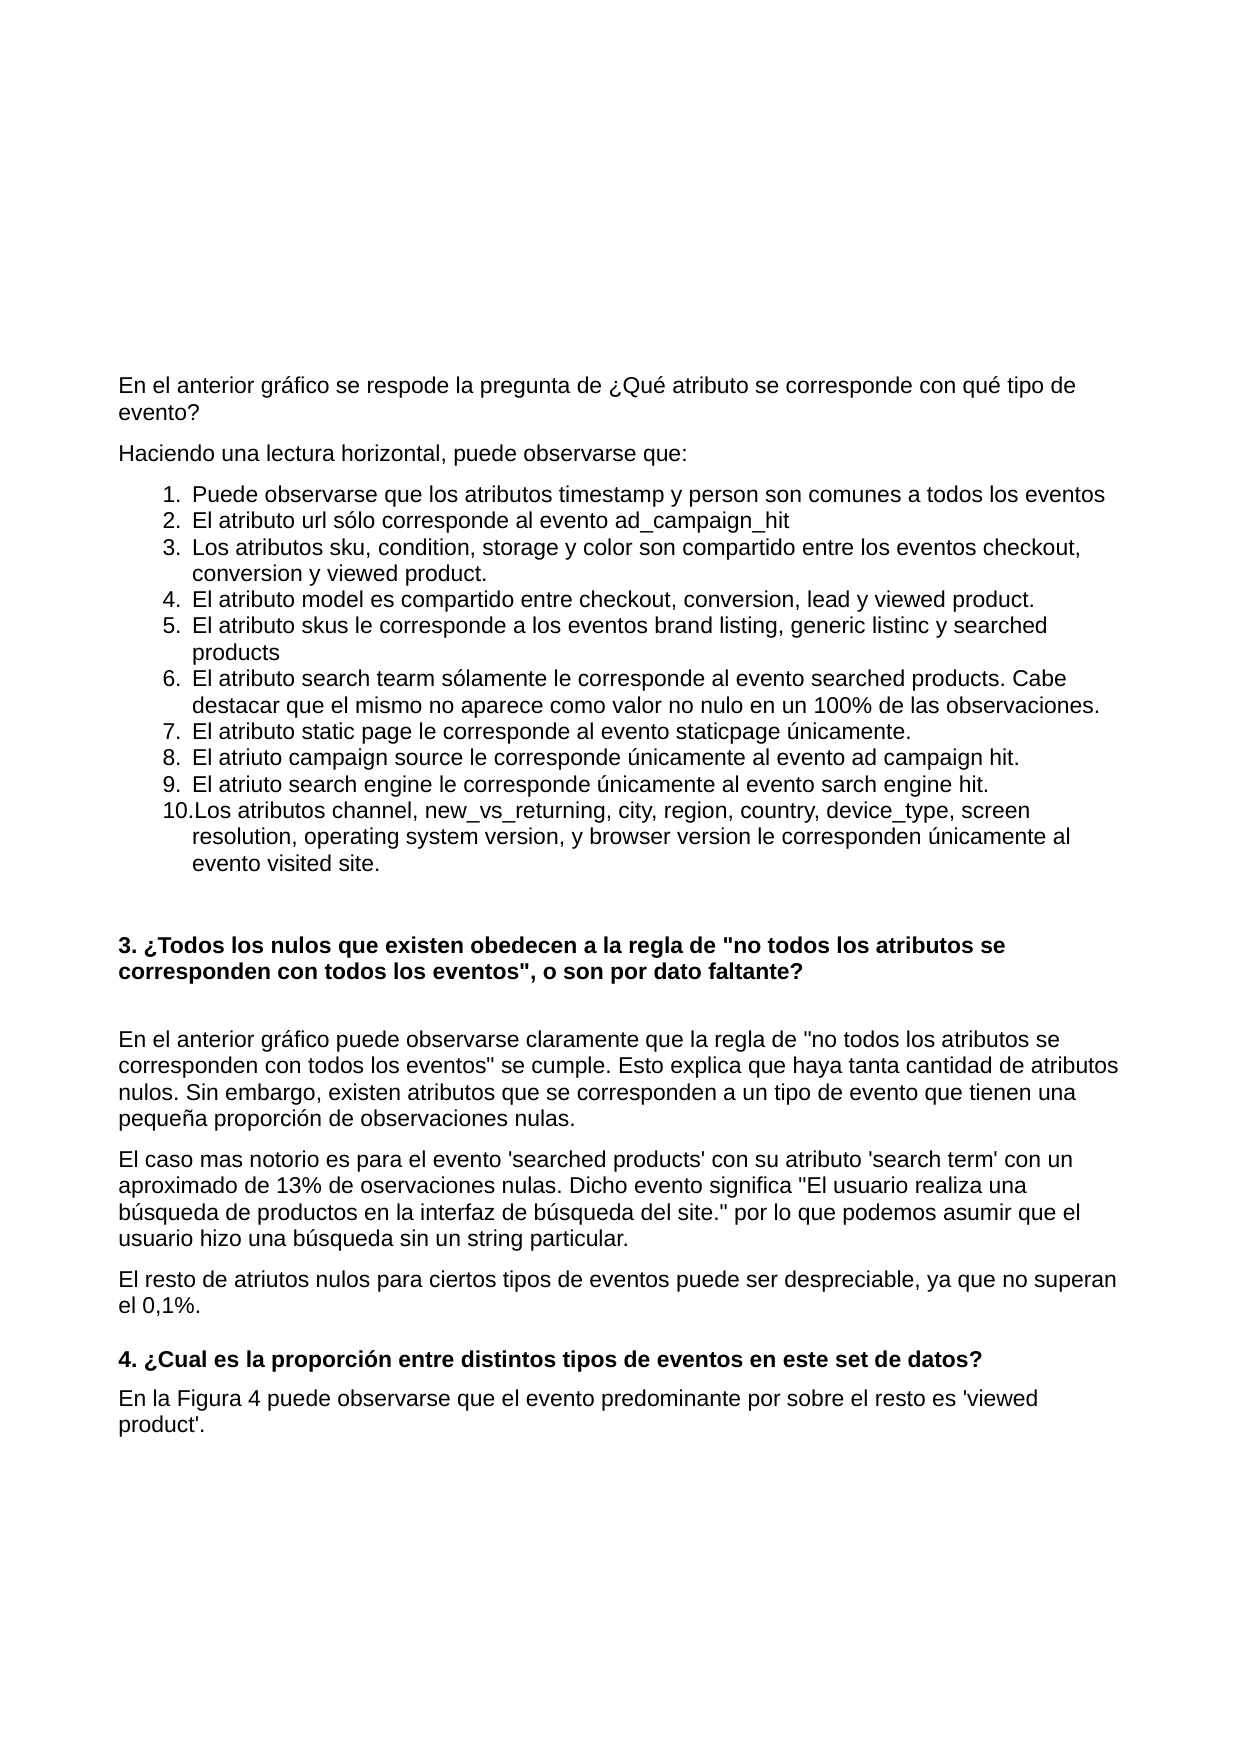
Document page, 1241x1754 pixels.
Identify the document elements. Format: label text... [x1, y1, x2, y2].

list Los atributos sku, condition, storage y color son compartido entre los eventos checkout, conversion y viewed product. [162, 533, 1122, 586]
subtitle 3. ¿Todos los nulos que existen obedecen a la regla de "no todos los atributos se corresponden con todos los eventos", o son por dato faltante? [118, 932, 1122, 984]
list El atributo search tearm sólamente le corresponde al evento searched products. Cabe destacar que el mismo no aparece como valor no nulo en un 100% de las observaciones. [162, 665, 1122, 718]
list El atributo static page le corresponde al evento staticpage únicamente. [162, 718, 1122, 744]
list Puede observarse que los atributos timestamp y person son comunes a todos los eventos [162, 481, 1122, 507]
list Los atributos channel, new_vs_returning, city, region, country, device_type, screen resolution, operating system version, y browser version le corresponden únicamente al evento visited site. [162, 797, 1122, 876]
text Haciendo una lectura horizontal, puede observarse que: [118, 440, 1122, 466]
text El resto de atriutos nulos para ciertos tipos de eventos puede ser despreciable, ya que no superan el 0,1%. [118, 1266, 1122, 1318]
list El atributo model es compartido entre checkout, conversion, lead y viewed product. [162, 586, 1122, 612]
list El atriuto campaign source le corresponde únicamente al evento ad campaign hit. [162, 744, 1122, 771]
text En la Figura 4 puede observarse que el evento predominante por sobre el resto es 'viewed product'. [118, 1384, 1122, 1437]
list El atributo url sólo corresponde al evento ad_campaign_hit [162, 507, 1122, 533]
text En el anterior gráfico se respode la pregunta de ¿Qué atributo se corresponde con qué tipo de evento? [118, 372, 1122, 425]
text En el anterior gráfico puede observarse claramente que la regla de "no todos los atributos se corresponden con todos los eventos" se cumple. Esto explica que haya tanta cantidad de atributos nulos. Sin embargo, existen atributos que se corresponden a un tipo de evento que tienen una pequeña proporción de observaciones nulas. [118, 1026, 1122, 1131]
text El caso mas notorio es para el evento 'searched products' con su atributo 'search term' con un aproximado de 13% de oservaciones nulas. Dicho evento significa "El usuario realiza una búsqueda de productos en la interfaz de búsqueda del site." por lo que podemos asumir que el usuario hizo una búsqueda sin un string particular. [118, 1146, 1122, 1251]
list El atributo skus le corresponde a los eventos brand listing, generic listinc y searched products [162, 612, 1122, 665]
list El atriuto search engine le corresponde únicamente al evento sarch engine hit. [162, 771, 1122, 797]
subtitle 4. ¿Cual es la proporción entre distintos tipos de eventos en este set de datos? [118, 1346, 1122, 1372]
